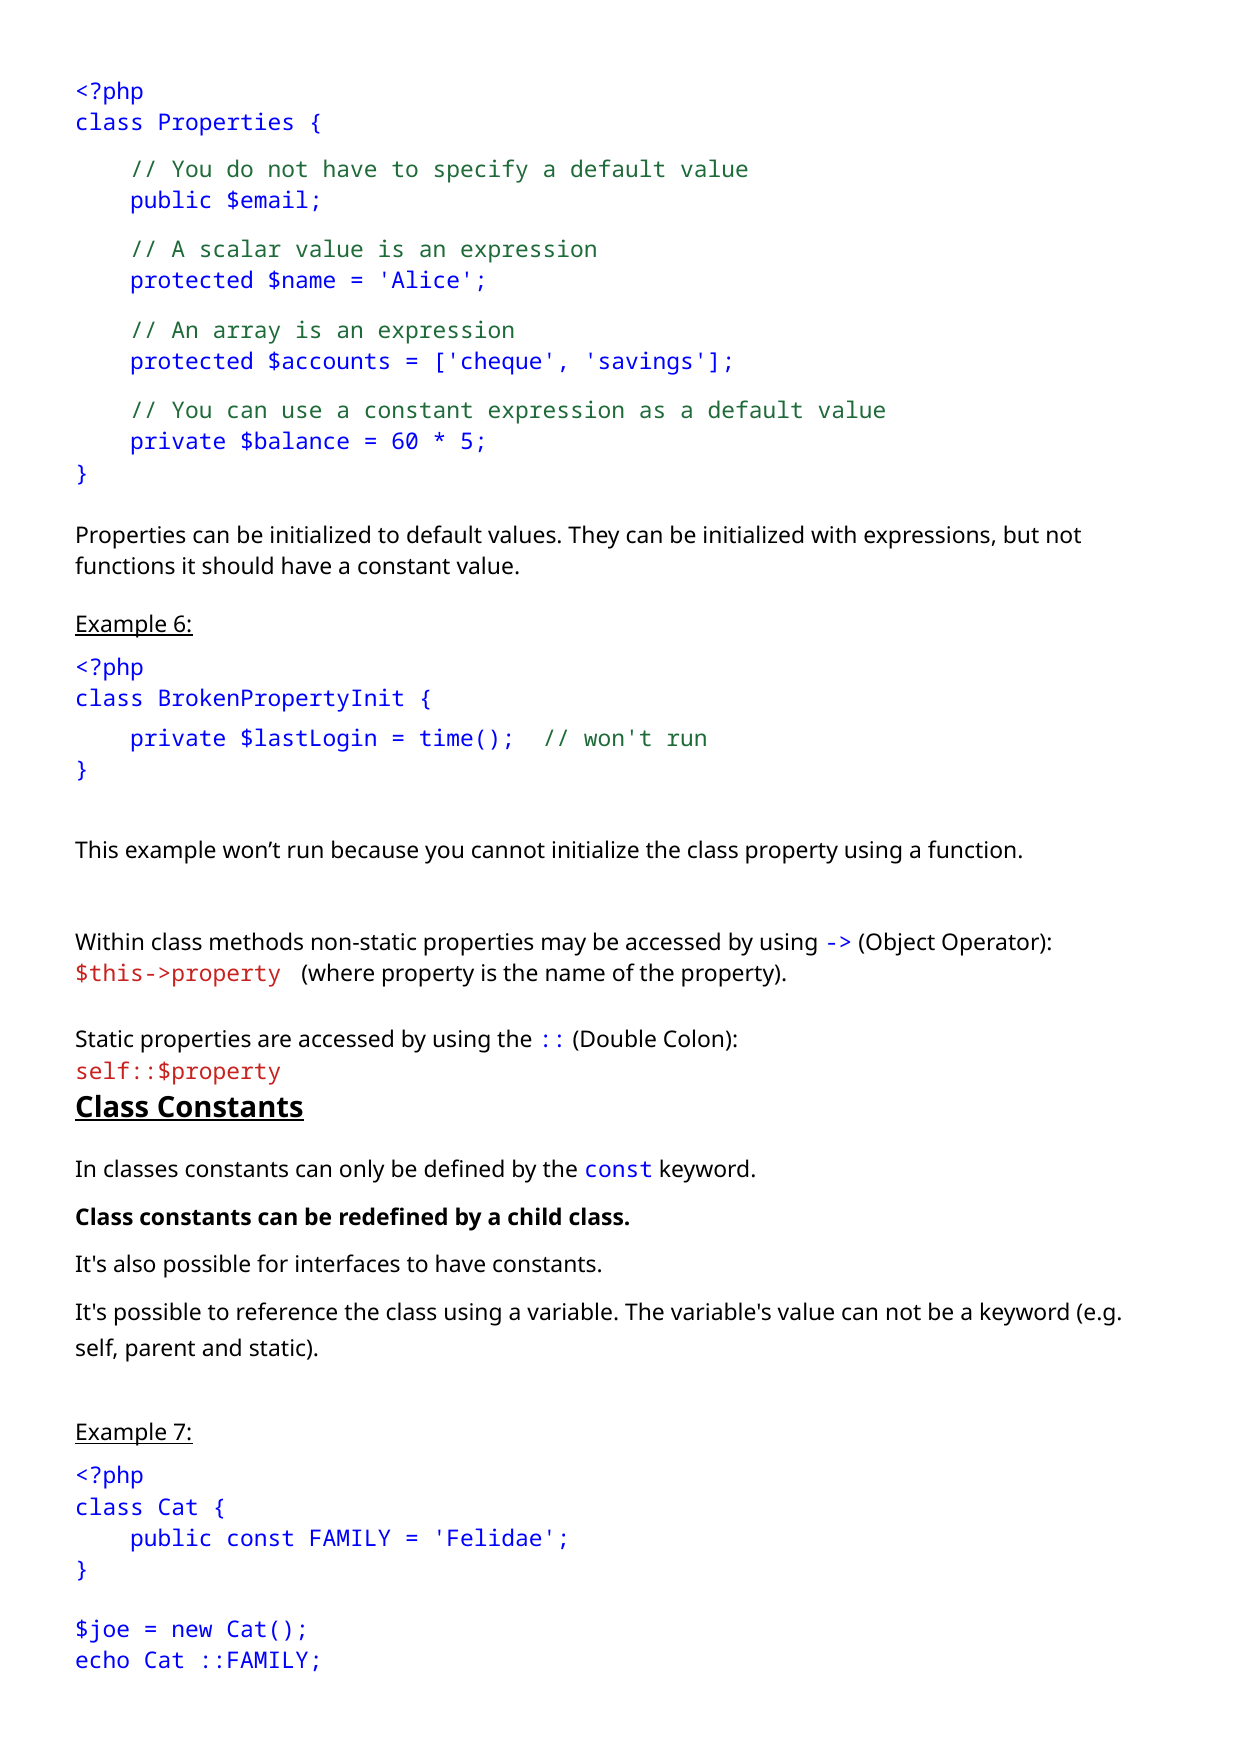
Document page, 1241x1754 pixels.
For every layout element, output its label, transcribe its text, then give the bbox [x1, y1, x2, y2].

text // You can use a constant expression as a default value [75, 394, 1166, 425]
text // You do not have to specify a default value [75, 152, 1166, 184]
text public $email; [75, 184, 1166, 215]
text It's also possible for interfaces to have constants. [75, 1248, 1166, 1280]
text private $balance = 60 * 5; [75, 425, 1166, 457]
text In classes constants can only be defined by the const keyword. [75, 1153, 1166, 1184]
text } [75, 1553, 1166, 1584]
text class Properties { [75, 106, 1166, 137]
text private $lastLogin = time(); // won't run [75, 722, 1166, 753]
text <?php [75, 75, 1166, 106]
text <?php [75, 651, 1166, 682]
text } [75, 457, 1166, 488]
text Static properties are accessed by using the :: (Double Colon): [75, 1023, 1166, 1055]
text protected $accounts = ['cheque', 'savings']; [75, 345, 1166, 376]
text } [75, 753, 1166, 784]
text // An array is an expression [75, 313, 1166, 345]
text $joe = new Cat(); [75, 1613, 1166, 1644]
text $this->property (where property is the name of the property). [75, 957, 1166, 988]
text // A scalar value is an expression [75, 233, 1166, 264]
text Example 7: [75, 1416, 1166, 1447]
text Within class methods non-static properties may be accessed by using -> (Object Operator): [75, 926, 1166, 957]
text <?php [75, 1459, 1166, 1490]
text class BrokenPropertyInit { [75, 682, 1166, 713]
subtitle Class Constants [75, 1086, 1166, 1126]
text echo Cat ::FAMILY; [75, 1644, 1166, 1675]
text self::$property [75, 1055, 1166, 1086]
text It's possible to reference the class using a variable. The variable's value can not be a keyword (e.g. self, parent and static). [75, 1296, 1166, 1363]
text Class constants can be redefined by a child class. [75, 1201, 1166, 1232]
text Properties can be initialized to default values. They can be initialized with expressions, but not functions it should have a constant value. [75, 519, 1166, 582]
text Example 6: [75, 607, 1166, 639]
text class Cat { [75, 1490, 1166, 1522]
text public const FAMILY = 'Felidae'; [75, 1522, 1166, 1553]
text This example won’t run because you cannot initialize the class property using a function. [75, 834, 1166, 865]
text protected $name = 'Alice'; [75, 264, 1166, 296]
